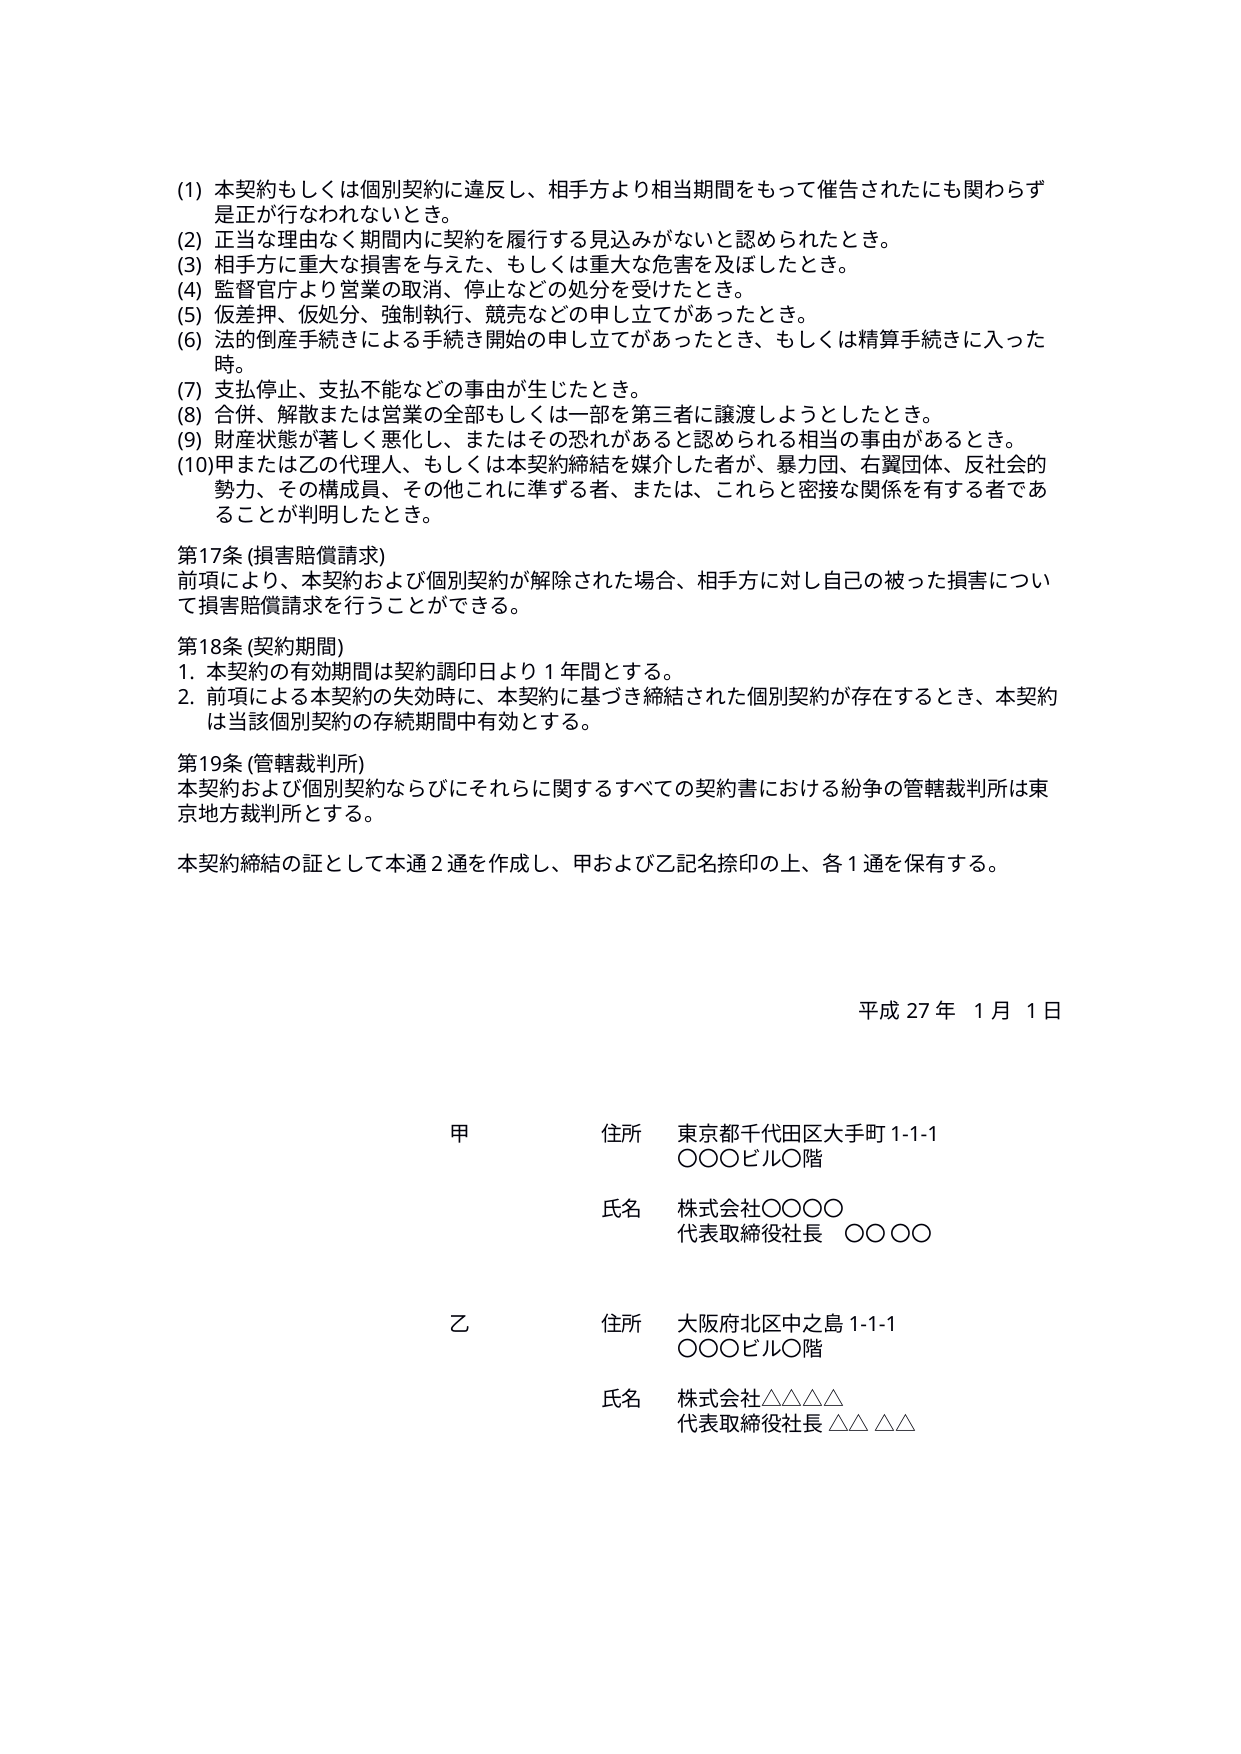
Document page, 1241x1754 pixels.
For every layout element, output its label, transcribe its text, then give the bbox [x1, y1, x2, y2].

text 平成 27 年 1 月 1 日 [177, 998, 1063, 1023]
list 正当な理由なく期間内に契約を履行する見込みがないと認められたとき。 [177, 227, 1063, 252]
list 相手方に重大な損害を与えた、もしくは重大な危害を及ぼしたとき。 [177, 252, 1063, 277]
list 監督官庁より営業の取消、停止などの処分を受けたとき。 [177, 277, 1063, 302]
text 乙 住所 大阪府北区中之島1-1-1 〇〇〇ビル〇階 氏名 株式会社△△△△ 代表取締役社長 △△ △△ [177, 1311, 1063, 1436]
list 前項による本契約の失効時に、本契約に基づき締結された個別契約が存在するとき、本契約は当該個別契約の存続期間中有効とする。 [177, 685, 1063, 735]
list 甲または乙の代理人、もしくは本契約締結を媒介した者が、暴力団、右翼団体、反社会的勢力、その構成員、その他これに準ずる者、または、これらと密接な関係を有する者であることが判明したとき。 [177, 452, 1063, 527]
text 甲 住所 東京都千代田区大手町1-1-1 〇〇〇ビル〇階 氏名 株式会社〇〇〇〇 代表取締役社長 〇〇 〇〇 [177, 1121, 1063, 1246]
list 仮差押、仮処分、強制執行、競売などの申し立てがあったとき。 [177, 302, 1063, 327]
text 本契約締結の証として本通2通を作成し、甲および乙記名捺印の上、各1通を保有する。 [177, 851, 1063, 876]
list (損害賠償請求) [177, 543, 1063, 568]
list 合併、解散または営業の全部もしくは一部を第三者に譲渡しようとしたとき。 [177, 402, 1063, 427]
list 支払停止、支払不能などの事由が生じたとき。 [177, 377, 1063, 402]
text 本契約および個別契約ならびにそれらに関するすべての契約書における紛争の管轄裁判所は東京地方裁判所とする。 [177, 776, 1063, 826]
list 財産状態が著しく悪化し、またはその恐れがあると認められる相当の事由があるとき。 [177, 427, 1063, 452]
list 本契約もしくは個別契約に違反し、相手方より相当期間をもって催告されたにも関わらず是正が行なわれないとき。 [177, 177, 1063, 227]
list 本契約の有効期間は契約調印日より1年間とする。 [177, 660, 1063, 685]
list (契約期間) [177, 635, 1063, 660]
list (管轄裁判所) [177, 751, 1063, 776]
text 前項により、本契約および個別契約が解除された場合、相手方に対し自己の被った損害について損害賠償請求を行うことができる。 [177, 568, 1063, 618]
list 法的倒産手続きによる手続き開始の申し立てがあったとき、もしくは精算手続きに入った時。 [177, 327, 1063, 377]
